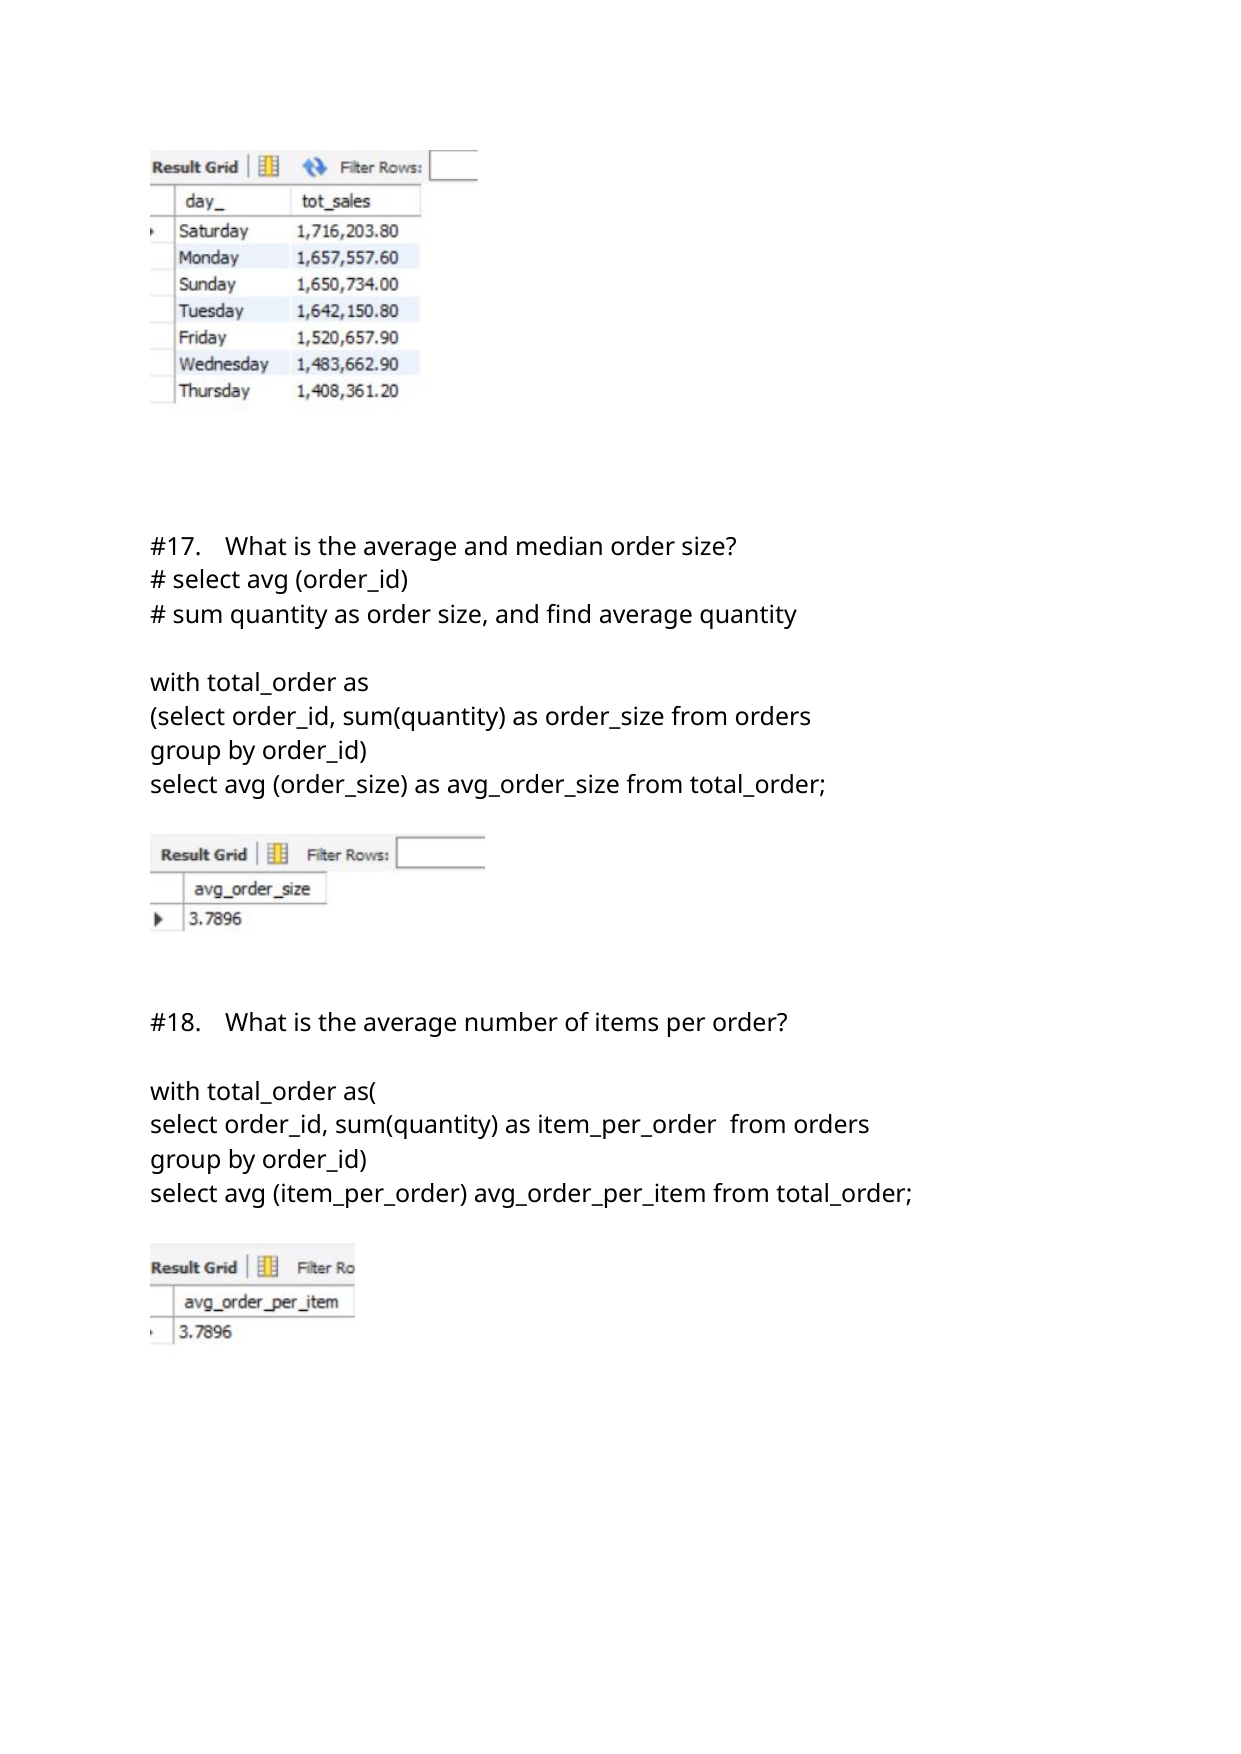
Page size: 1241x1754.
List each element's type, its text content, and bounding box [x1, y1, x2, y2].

text (select order_id, sum(quantity) as order_size from orders [150, 698, 1090, 732]
text with total_order as( [150, 1073, 1090, 1107]
text select avg (item_per_order) avg_order_per_item from total_order; [150, 1175, 1090, 1209]
text #18. What is the average number of items per order? [150, 1005, 1090, 1039]
text # select avg (order_id) [150, 562, 1090, 596]
text with total_order as [150, 664, 1090, 698]
text group by order_id) [150, 732, 1090, 767]
text select avg (order_size) as avg_order_size from total_order; [150, 767, 1090, 801]
text group by order_id) [150, 1141, 1090, 1175]
text #17. What is the average and median order size? [150, 528, 1090, 562]
text select order_id, sum(quantity) as item_per_order from orders [150, 1107, 1090, 1141]
text # sum quantity as order size, and find average quantity [150, 596, 1090, 630]
